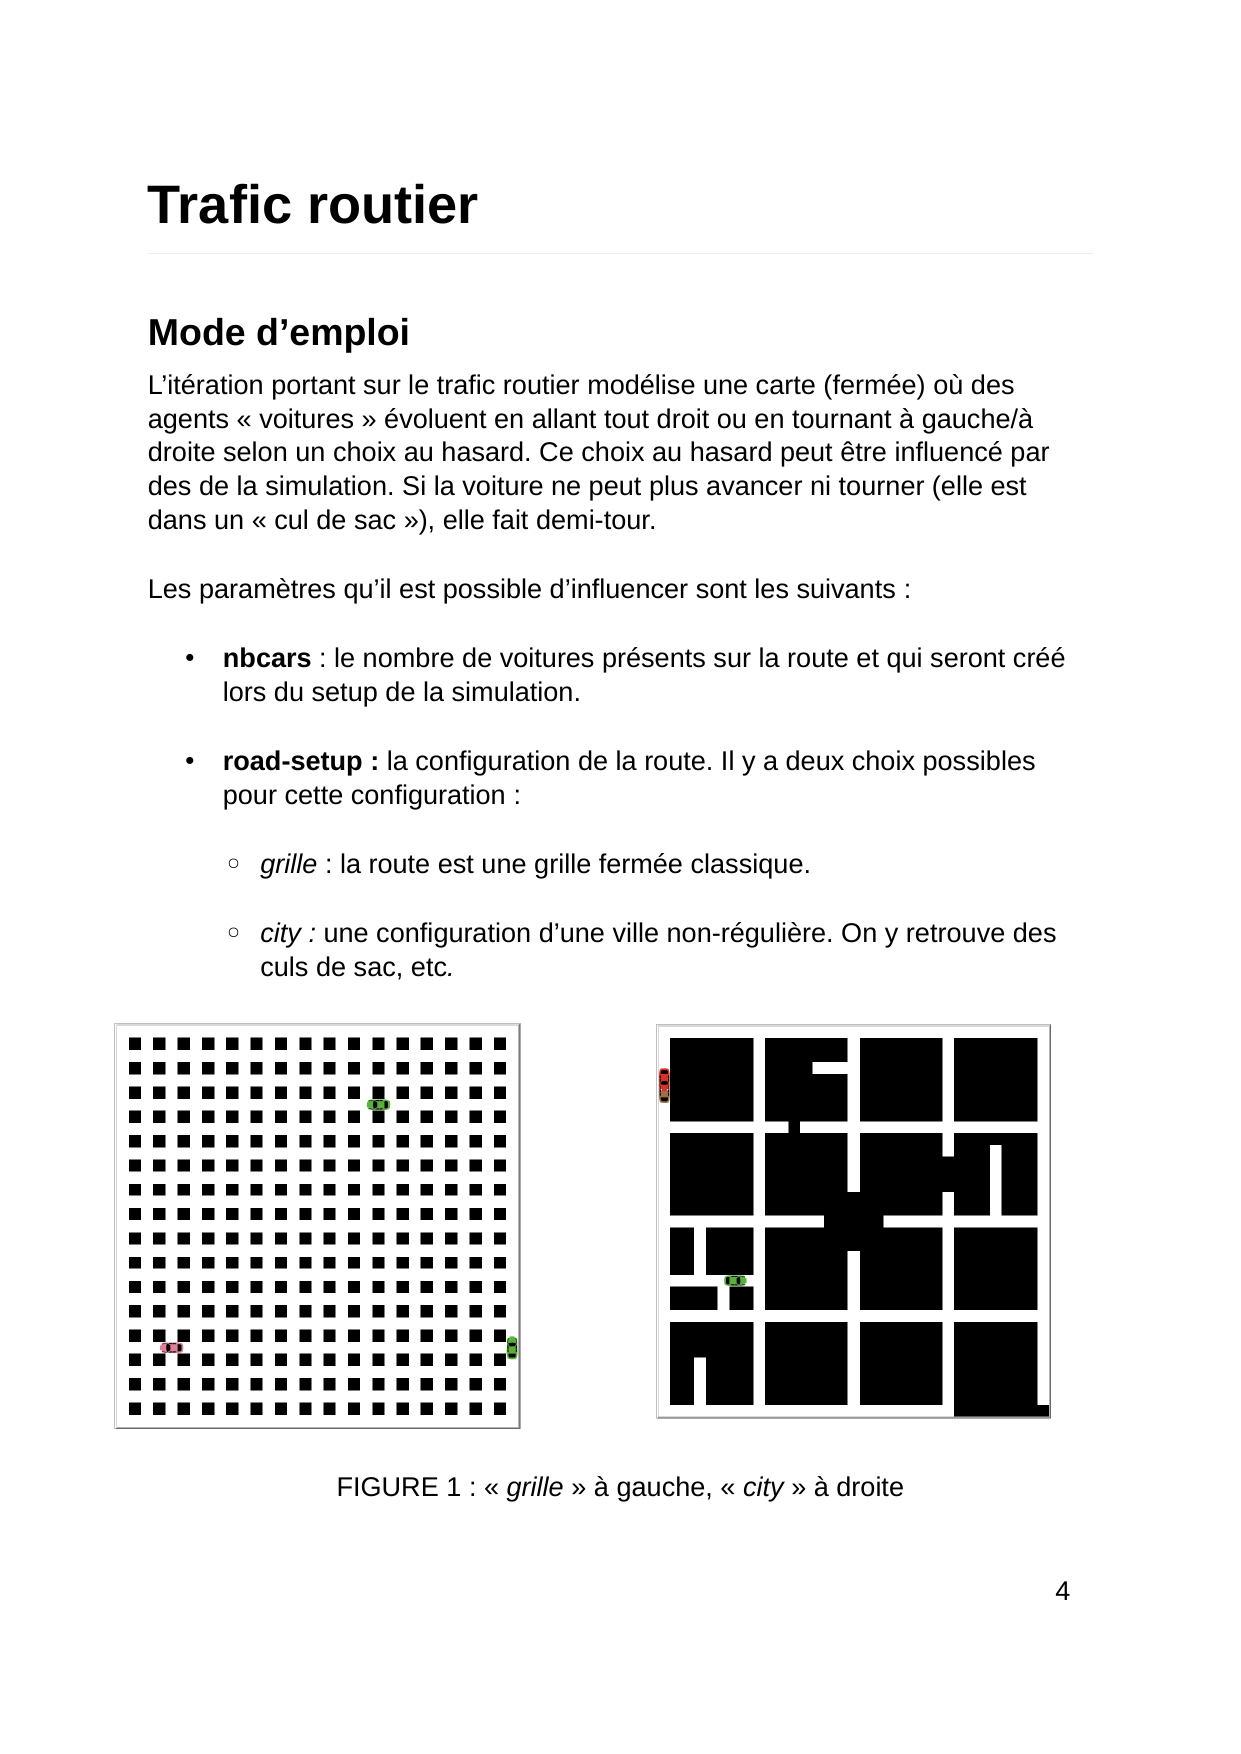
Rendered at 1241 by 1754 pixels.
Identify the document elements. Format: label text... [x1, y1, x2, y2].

picture [109, 1020, 526, 1433]
list nbcars : le nombre de voitures présents sur la route et qui seront créé lors du setup de la simulation. [185, 642, 1093, 707]
list city : une configuration d’une ville non-régulière. On y retrouve des culs de sac, etc. [223, 917, 1093, 983]
picture [653, 1020, 1054, 1422]
list grille : la route est une grille fermée classique. [223, 848, 1093, 879]
subtitle Trafic routier [148, 173, 1093, 253]
text Les paramètres qu’il est possible d’influencer sont les suivants : [148, 573, 1093, 604]
text Mode d’emploi [148, 310, 1093, 353]
list road-setup : la configuration de la route. Il y a deux choix possibles pour cette configuration : [185, 745, 1093, 810]
text L’itération portant sur le trafic routier modélise une carte (fermée) où des agents « voitures » évoluent en allant tout droit ou en tournant à gauche/à droite selon un choix au hasard. Ce choix au hasard peut être influencé par des de la simulation. Si la voiture ne peut plus avancer ni tourner (elle est dans un « cul de sac »), elle fait demi-tour. [148, 369, 1093, 535]
text FIGURE 1 : « grille » à gauche, « city » à droite [148, 1021, 1093, 1502]
